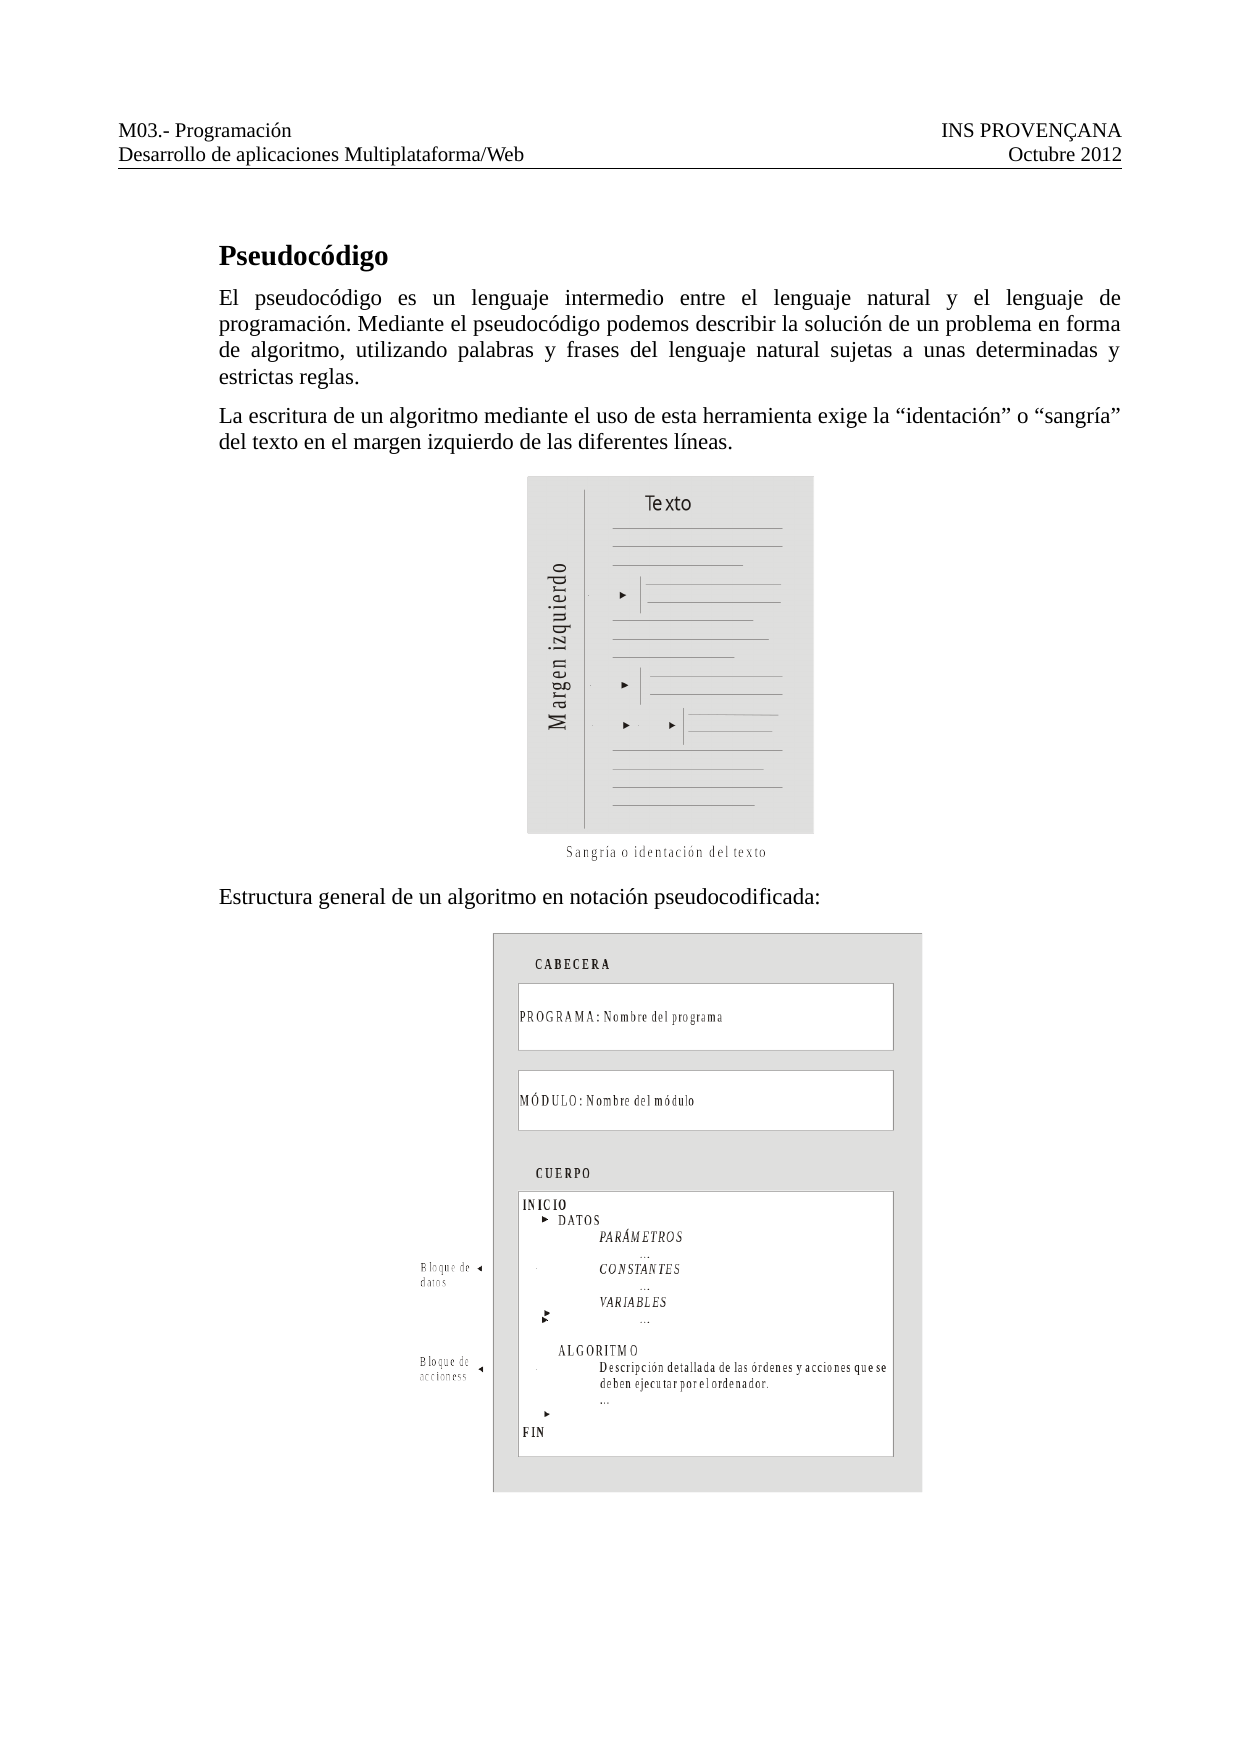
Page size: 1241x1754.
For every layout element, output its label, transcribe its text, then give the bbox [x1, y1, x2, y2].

text El pseudocódigo es un lenguaje intermedio entre el lenguaje natural y el lenguaje de programación. Mediante el pseudocódigo podemos describir la solución de un problema en forma de algoritmo, utilizando palabras y frases del lenguaje natural sujetas a unas determinadas y estrictas reglas. [218, 284, 1122, 389]
text La escritura de un algoritmo mediante el uso de esta herramienta exige la “identación” o “sangría” del texto en el margen izquierdo de las diferentes líneas. [218, 402, 1122, 454]
text Estructura general de un algoritmo en notación pseudocodificada: [218, 883, 1122, 909]
text Pseudocódigo [218, 238, 1122, 271]
